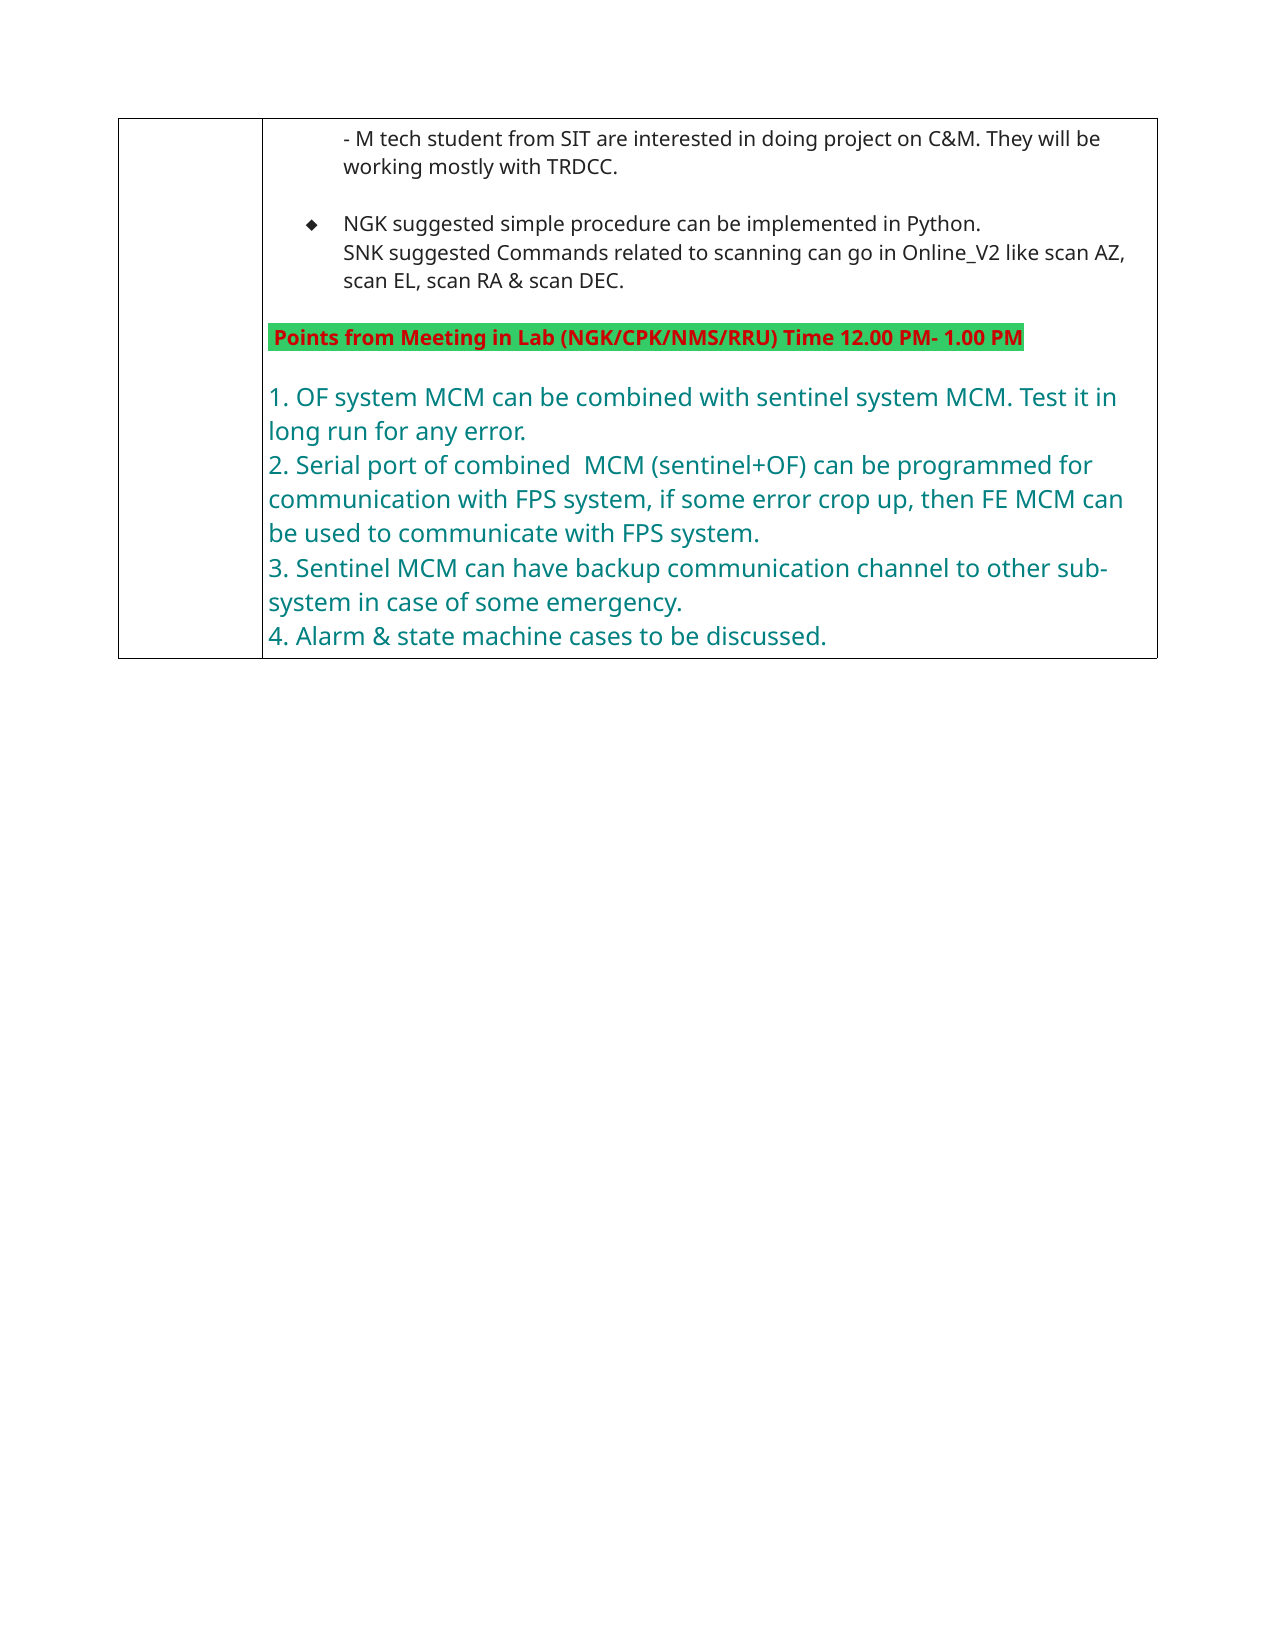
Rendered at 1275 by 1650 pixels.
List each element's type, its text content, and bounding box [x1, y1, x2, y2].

table_cell [119, 119, 262, 658]
table_cell - M tech student from SIT are interested in doing project on C&M. They will be working mostly with TRDCC. NGK suggested simple procedure can be implemented in Python. SNK suggested Commands related to scanning can go in Online_V2 like scan AZ, scan EL, scan RA & scan DEC. Points from Meeting in Lab (NGK/CPK/NMS/RRU) Time 12.00 PM- 1.00 PM 1. OF system MCM can be combined with sentinel system MCM. Test it in long run for any error. 2. Serial port of combined MCM (sentinel+OF) can be programmed for communication with FPS system, if some error crop up, then FE MCM can be used to communicate with FPS system. 3. Sentinel MCM can have backup communication channel to other sub-system in case of some emergency. 4. Alarm & state machine cases to be discussed. [263, 119, 1157, 658]
